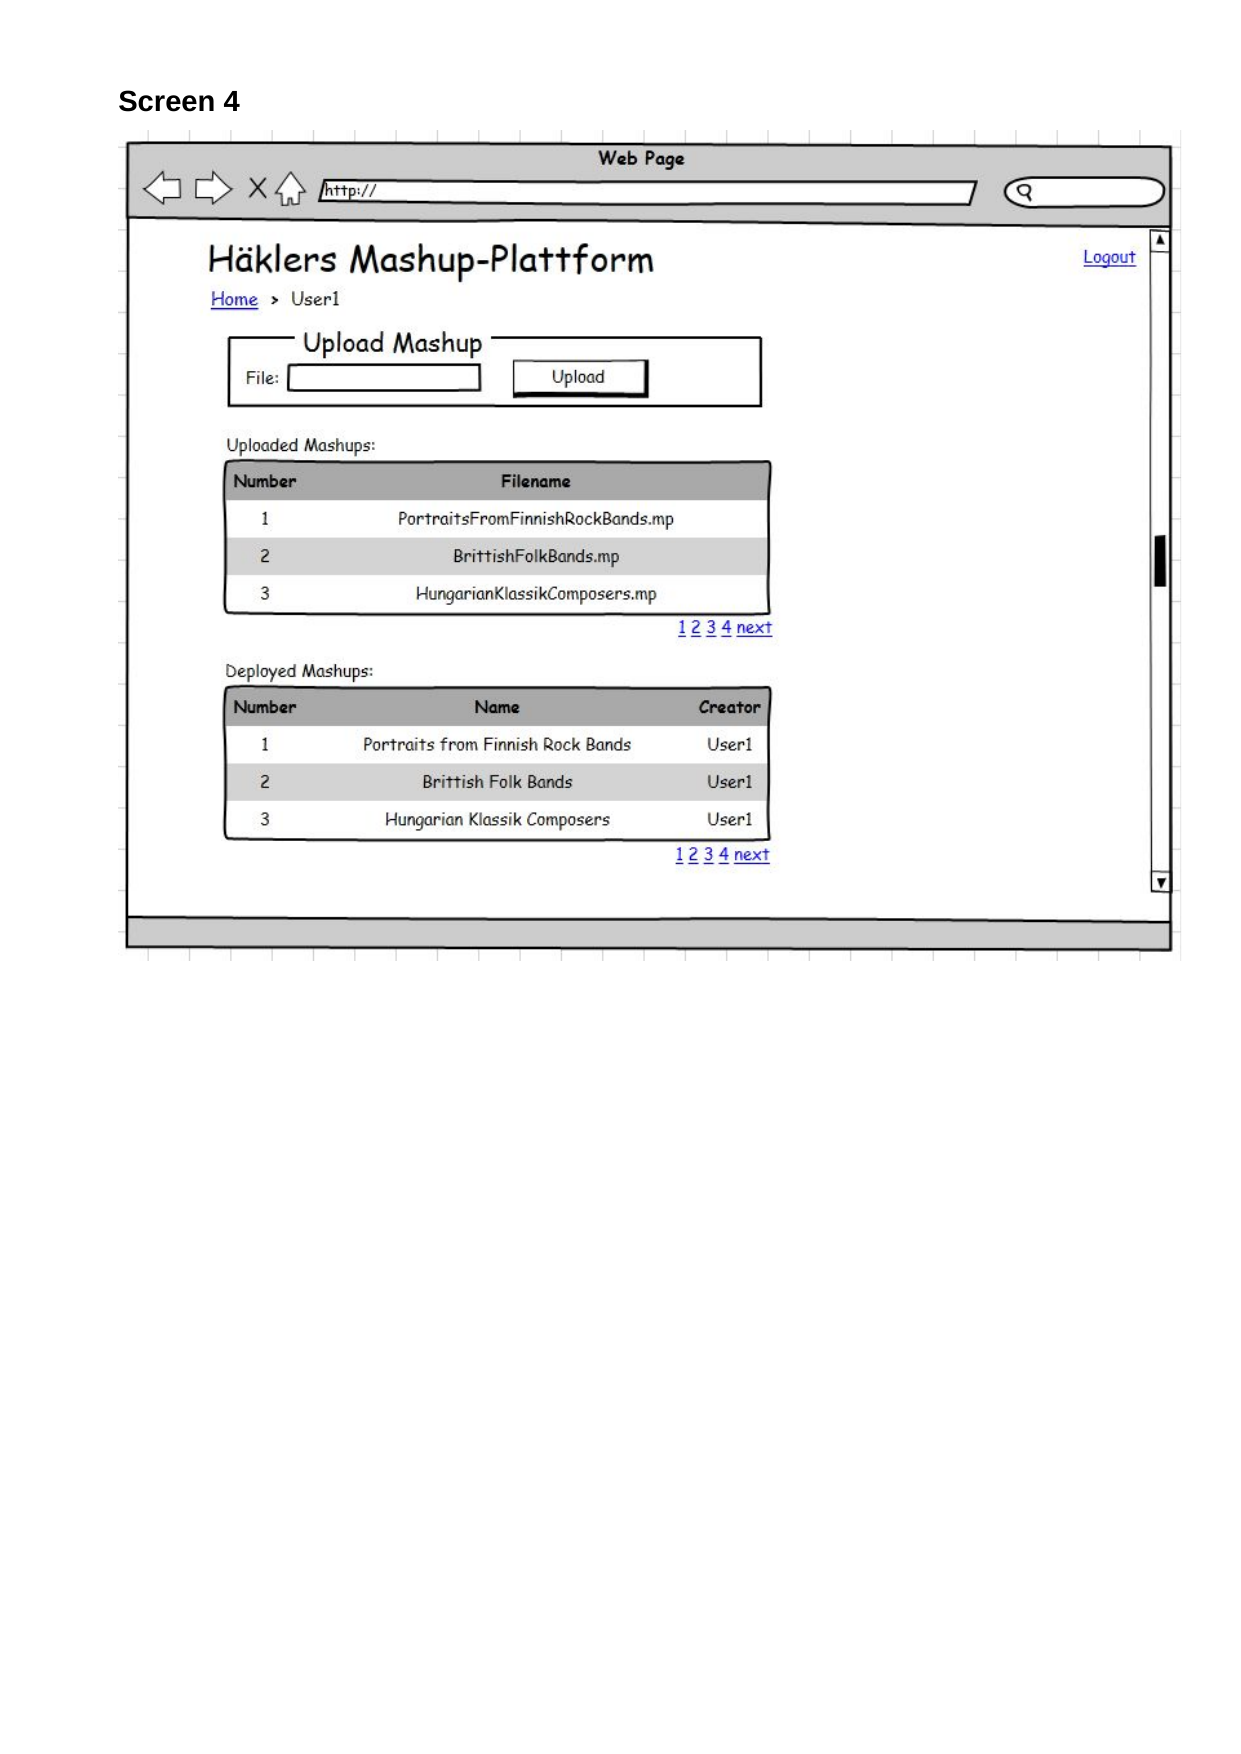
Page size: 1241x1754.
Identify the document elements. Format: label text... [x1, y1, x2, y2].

subtitle Screen 4 [118, 84, 1181, 118]
picture [118, 130, 1182, 961]
